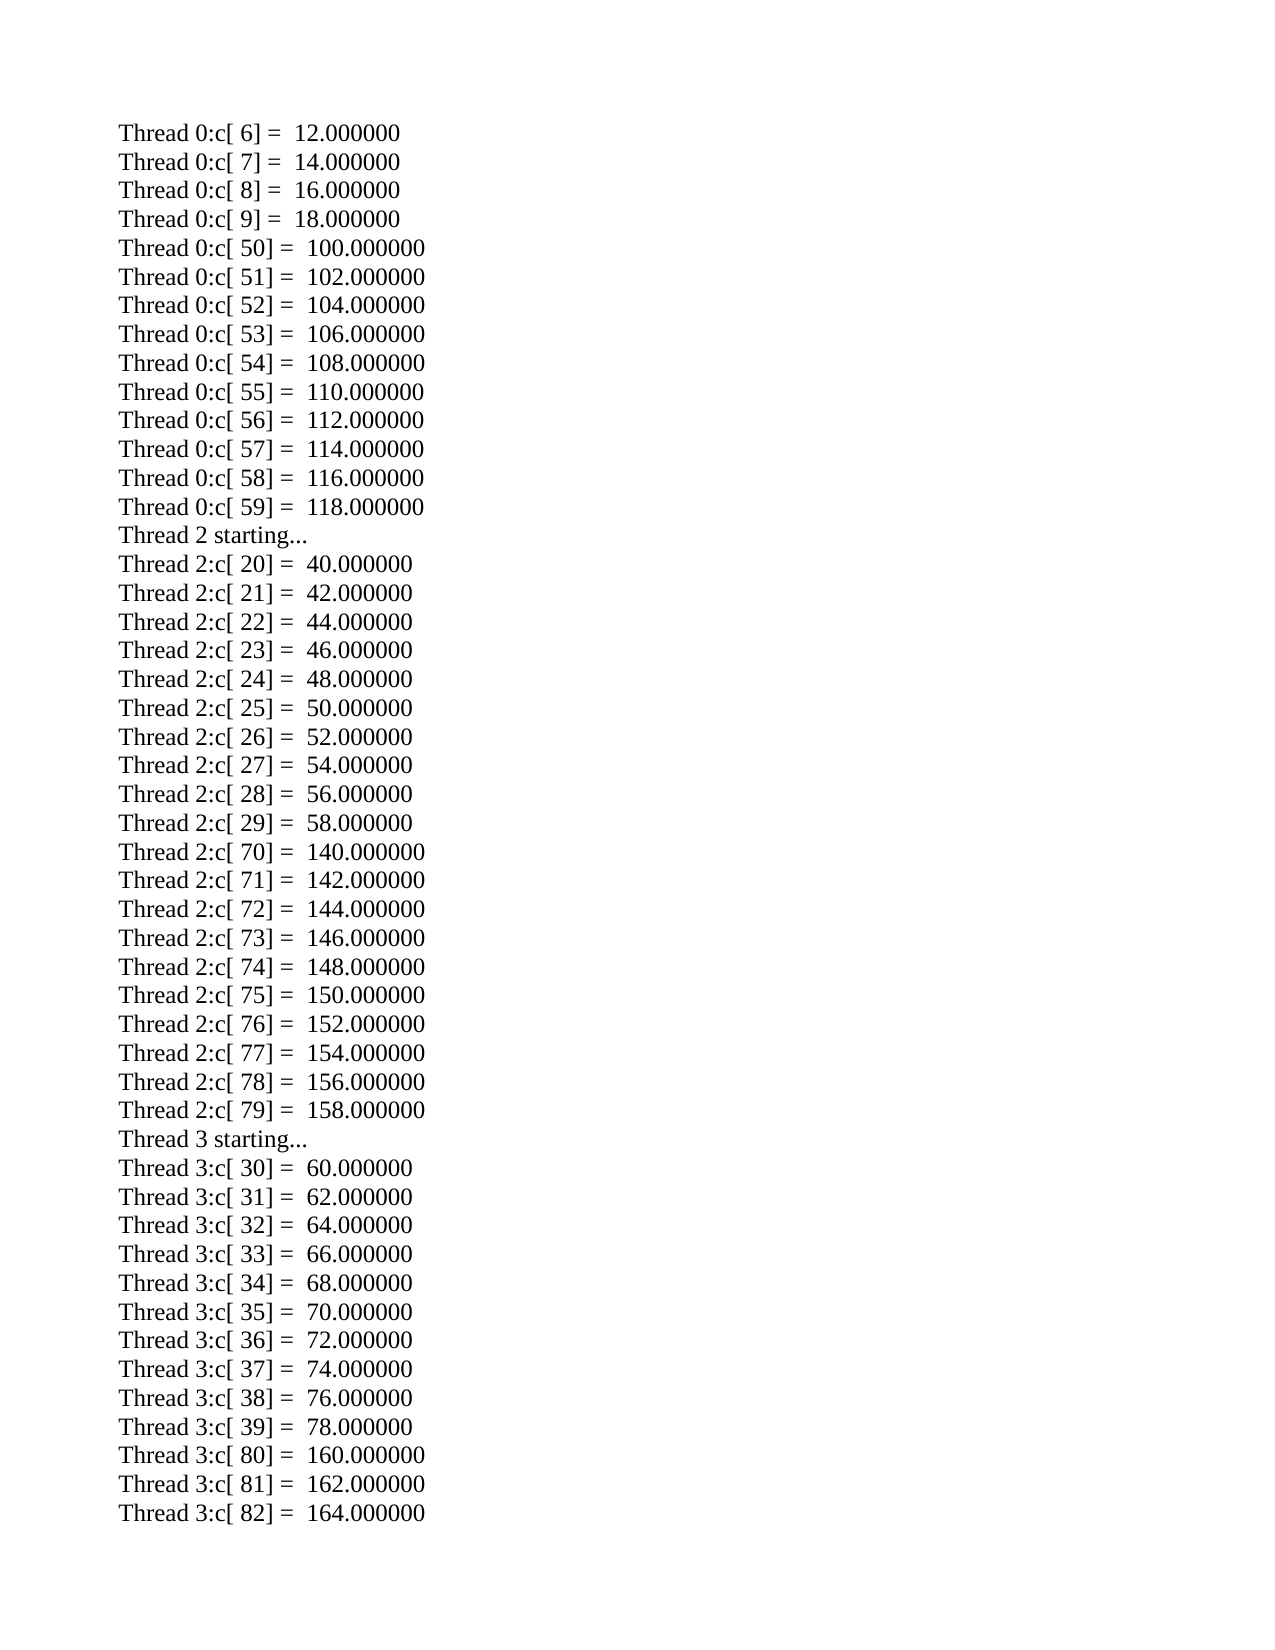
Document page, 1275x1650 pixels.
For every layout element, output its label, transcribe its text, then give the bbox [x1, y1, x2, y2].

text Thread 0:c[ 51] = 102.000000 [118, 262, 1157, 291]
text Thread 2:c[ 77] = 154.000000 [118, 1038, 1157, 1067]
text Thread 2:c[ 25] = 50.000000 [118, 693, 1157, 722]
text Thread 0:c[ 57] = 114.000000 [118, 434, 1157, 463]
text Thread 2:c[ 24] = 48.000000 [118, 664, 1157, 693]
text Thread 2:c[ 29] = 58.000000 [118, 808, 1157, 837]
text Thread 3:c[ 80] = 160.000000 [118, 1441, 1157, 1469]
text Thread 2:c[ 76] = 152.000000 [118, 1009, 1157, 1038]
text Thread 2:c[ 27] = 54.000000 [118, 751, 1157, 779]
text Thread 2:c[ 78] = 156.000000 [118, 1067, 1157, 1096]
text Thread 3:c[ 81] = 162.000000 [118, 1469, 1157, 1498]
text Thread 2:c[ 79] = 158.000000 [118, 1096, 1157, 1124]
text Thread 2:c[ 21] = 42.000000 [118, 578, 1157, 607]
text Thread 3:c[ 39] = 78.000000 [118, 1412, 1157, 1441]
text Thread 2:c[ 71] = 142.000000 [118, 866, 1157, 894]
text Thread 2:c[ 72] = 144.000000 [118, 894, 1157, 923]
text Thread 3:c[ 31] = 62.000000 [118, 1182, 1157, 1211]
text Thread 0:c[ 55] = 110.000000 [118, 377, 1157, 406]
text Thread 0:c[ 56] = 112.000000 [118, 406, 1157, 434]
text Thread 3:c[ 38] = 76.000000 [118, 1383, 1157, 1412]
text Thread 2 starting... [118, 521, 1157, 549]
text Thread 0:c[ 58] = 116.000000 [118, 463, 1157, 492]
text Thread 0:c[ 7] = 14.000000 [118, 147, 1157, 176]
text Thread 3:c[ 30] = 60.000000 [118, 1153, 1157, 1182]
text Thread 2:c[ 75] = 150.000000 [118, 981, 1157, 1009]
text Thread 0:c[ 9] = 18.000000 [118, 204, 1157, 233]
text Thread 2:c[ 73] = 146.000000 [118, 923, 1157, 952]
text Thread 3:c[ 32] = 64.000000 [118, 1211, 1157, 1239]
text Thread 3:c[ 35] = 70.000000 [118, 1297, 1157, 1326]
text Thread 2:c[ 74] = 148.000000 [118, 952, 1157, 981]
text Thread 3:c[ 36] = 72.000000 [118, 1326, 1157, 1354]
text Thread 2:c[ 28] = 56.000000 [118, 779, 1157, 808]
text Thread 3:c[ 37] = 74.000000 [118, 1354, 1157, 1383]
text Thread 0:c[ 52] = 104.000000 [118, 291, 1157, 319]
text Thread 2:c[ 70] = 140.000000 [118, 837, 1157, 866]
text Thread 0:c[ 8] = 16.000000 [118, 176, 1157, 204]
text Thread 3:c[ 82] = 164.000000 [118, 1498, 1157, 1527]
text Thread 0:c[ 53] = 106.000000 [118, 319, 1157, 348]
text Thread 2:c[ 26] = 52.000000 [118, 722, 1157, 751]
text Thread 3 starting... [118, 1124, 1157, 1153]
text Thread 3:c[ 33] = 66.000000 [118, 1239, 1157, 1268]
text Thread 0:c[ 54] = 108.000000 [118, 348, 1157, 377]
text Thread 3:c[ 34] = 68.000000 [118, 1268, 1157, 1297]
text Thread 2:c[ 22] = 44.000000 [118, 607, 1157, 636]
text Thread 0:c[ 6] = 12.000000 [118, 118, 1157, 147]
text Thread 0:c[ 59] = 118.000000 [118, 492, 1157, 521]
text Thread 2:c[ 20] = 40.000000 [118, 549, 1157, 578]
text Thread 0:c[ 50] = 100.000000 [118, 233, 1157, 262]
text Thread 2:c[ 23] = 46.000000 [118, 636, 1157, 664]
